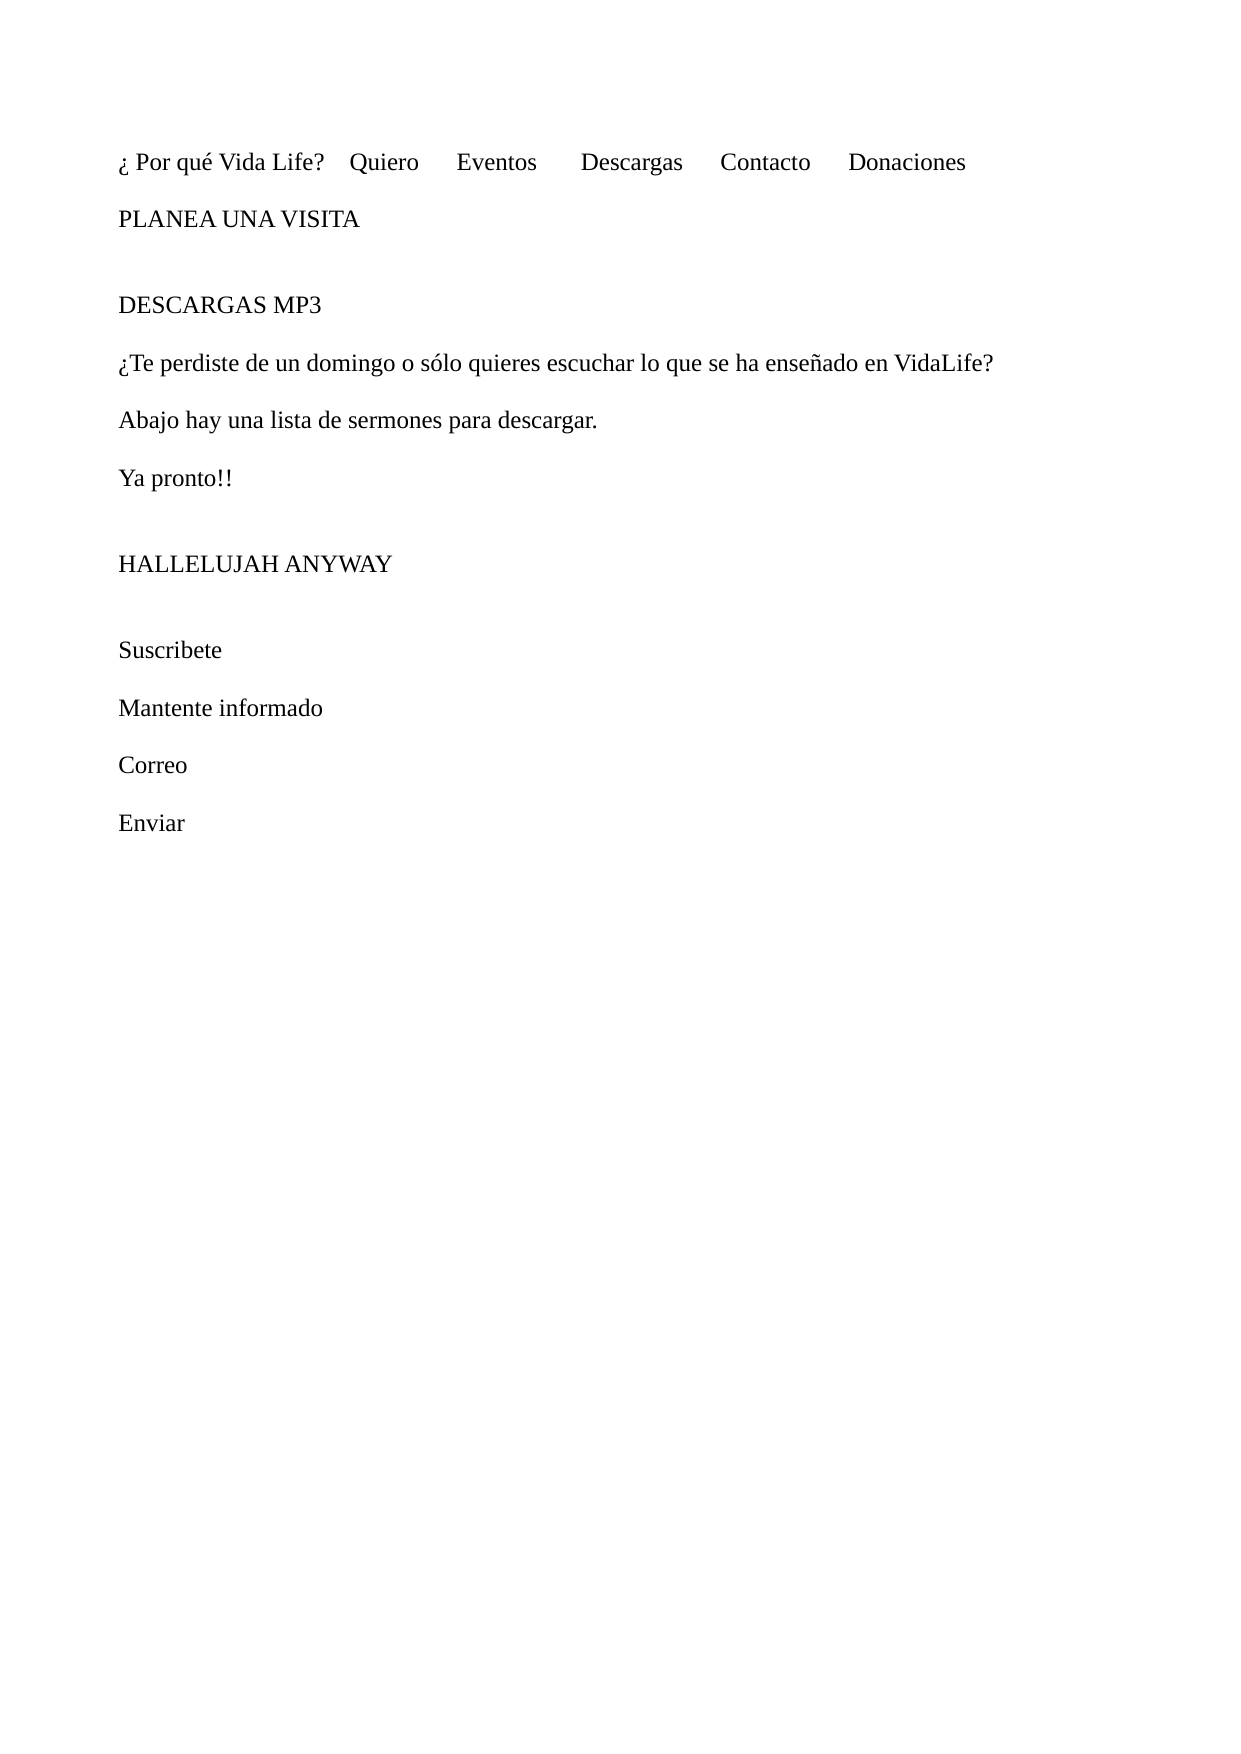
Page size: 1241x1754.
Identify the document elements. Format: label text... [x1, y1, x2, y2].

text Correo [118, 751, 1122, 779]
text Mantente informado [118, 693, 1122, 722]
text PLANEA UNA VISITA [118, 204, 1122, 233]
text Abajo hay una lista de sermones para descargar. [118, 406, 1122, 434]
text ¿Te perdiste de un domingo o sólo quieres escuchar lo que se ha enseñado en VidaLife? [118, 348, 1122, 377]
text ¿ Por qué Vida Life? Quiero Eventos Descargas Contacto Donaciones [118, 147, 1122, 176]
text Suscribete [118, 636, 1122, 664]
text Ya pronto!! [118, 463, 1122, 492]
text Enviar [118, 808, 1122, 837]
text HALLELUJAH ANYWAY [118, 521, 1122, 578]
text DESCARGAS MP3 [118, 291, 1122, 319]
